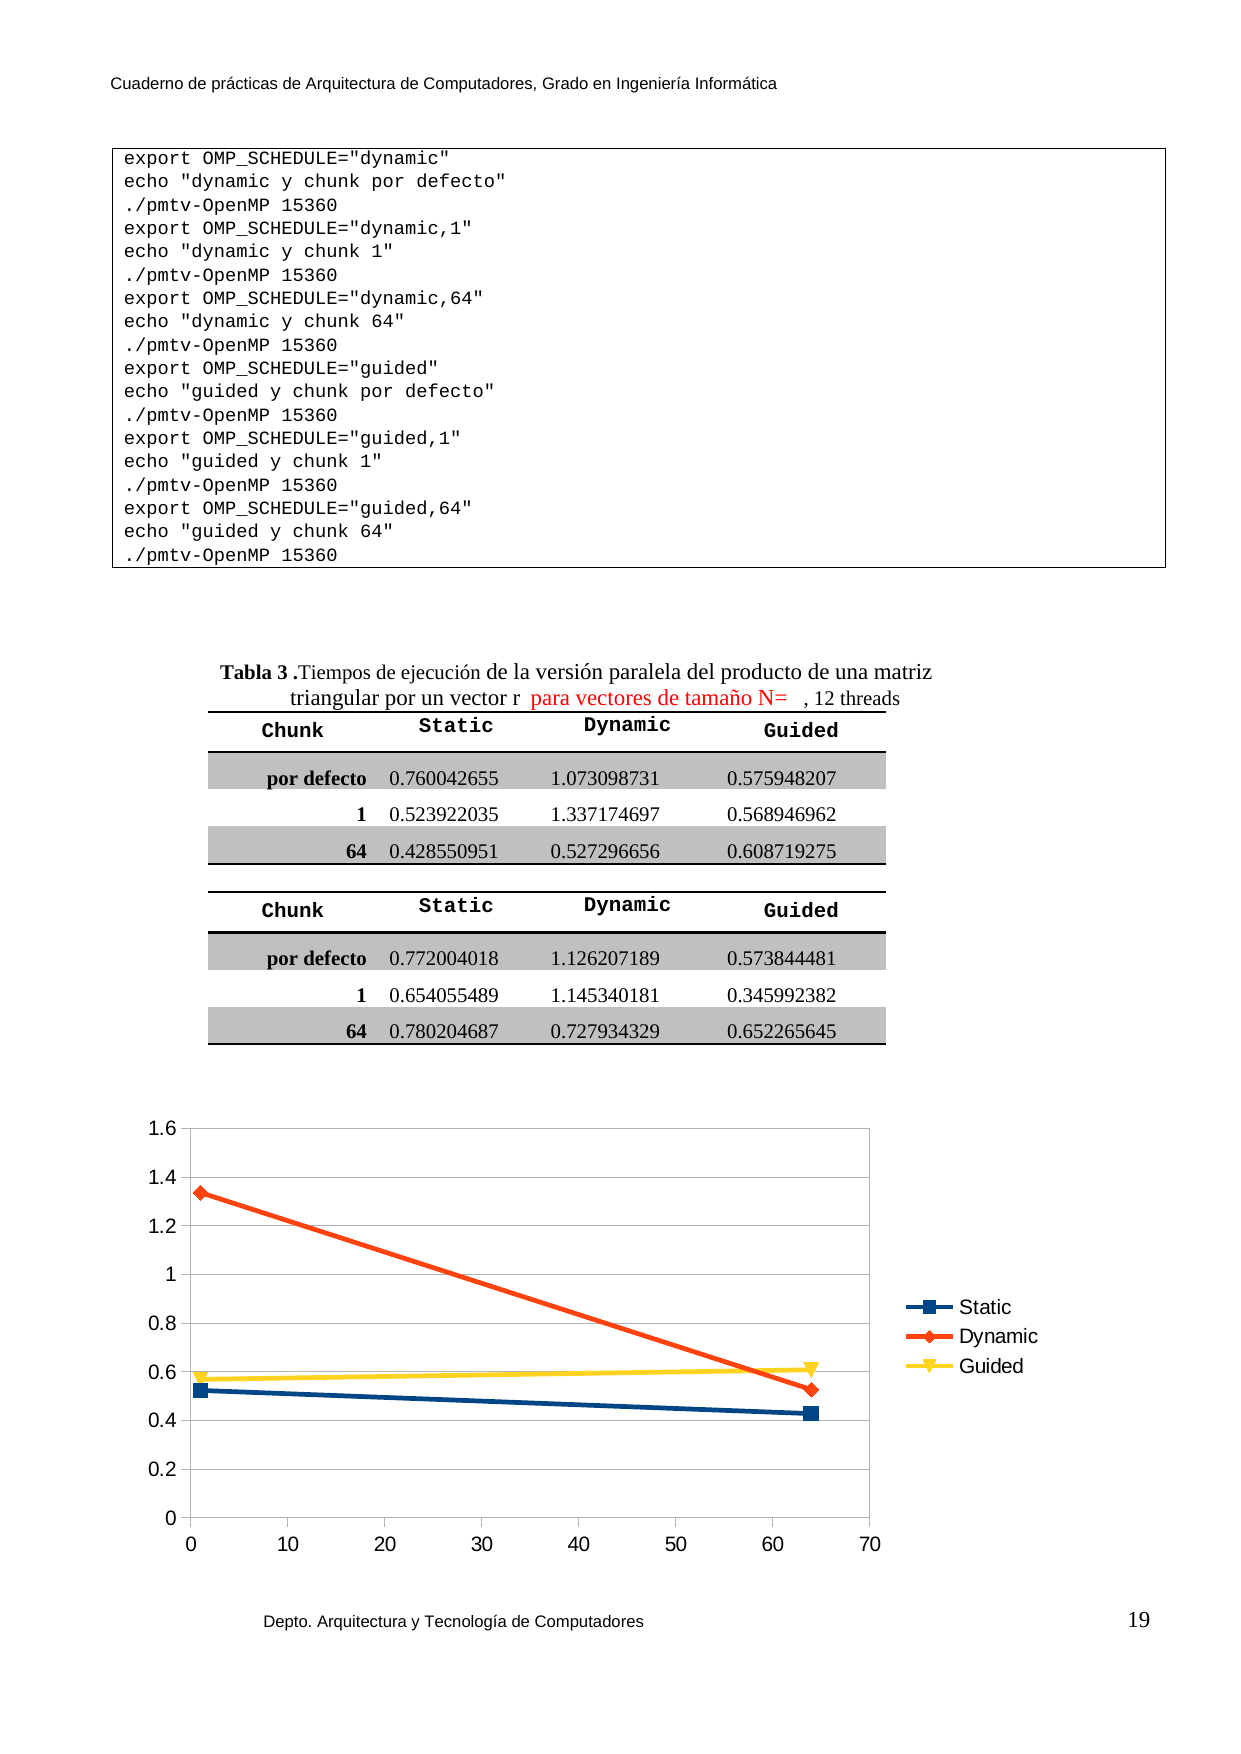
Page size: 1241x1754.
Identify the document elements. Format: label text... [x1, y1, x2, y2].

table_header export OMP_SCHEDULE="dynamic" echo "dynamic y chunk por defecto" ./pmtv-OpenMP 15360 export OMP_SCHEDULE="dynamic,1" echo "dynamic y chunk 1" ./pmtv-OpenMP 15360 export OMP_SCHEDULE="dynamic,64" echo "dynamic y chunk 64" ./pmtv-OpenMP 15360 export OMP_SCHEDULE="guided" echo "guided y chunk por defecto" ./pmtv-OpenMP 15360 export OMP_SCHEDULE="guided,1" echo "guided y chunk 1" ./pmtv-OpenMP 15360 export OMP_SCHEDULE="guided,64" echo "guided y chunk 64" ./pmtv-OpenMP 15360 [113, 149, 1165, 567]
table_header [110, 891, 967, 1072]
table_cell 1.126207189 [539, 934, 716, 970]
table_cell 0.780204687 [378, 1007, 539, 1043]
table_cell 0.568946962 [716, 790, 886, 826]
table_cell 64 [208, 826, 378, 863]
table_cell [110, 711, 967, 891]
table_header Dynamic [539, 713, 716, 751]
table_cell 1 [208, 790, 378, 826]
table_cell 0.772004018 [378, 934, 539, 970]
table_cell por defecto [208, 753, 378, 789]
table_header Chunk [208, 713, 378, 751]
table_cell por defecto [208, 934, 378, 970]
table_cell 1.145340181 [539, 970, 716, 1007]
table_cell 0.575948207 [716, 753, 886, 789]
table_cell 0.345992382 [716, 970, 886, 1007]
table_header Guided [716, 713, 886, 751]
table_cell 0.428550951 [378, 826, 539, 863]
table_cell 0.760042655 [378, 753, 539, 789]
table_cell 1 [208, 970, 378, 1007]
table_cell 0.573844481 [716, 934, 886, 970]
table_cell 0.523922035 [378, 790, 539, 826]
table_header Chunk [208, 893, 378, 931]
table_cell 64 [208, 1007, 378, 1043]
table_cell 1.337174697 [539, 790, 716, 826]
table_header Static [378, 713, 539, 751]
table_cell 0.727934329 [539, 1007, 716, 1043]
table_cell 1.073098731 [539, 753, 716, 789]
table_header Static [378, 893, 539, 931]
table_cell 0.527296656 [539, 826, 716, 863]
table_cell 0.654055489 [378, 970, 539, 1007]
table_header Tiempos de ejecución de la versión paralela del producto de una matriz triangular por un vector r para vectores de tamaño N= , 12 threads [110, 633, 967, 711]
table_cell 0.652265645 [716, 1007, 886, 1043]
table_cell 0.608719275 [716, 826, 886, 863]
table_header Dynamic [539, 893, 716, 931]
table_header Guided [716, 893, 886, 931]
